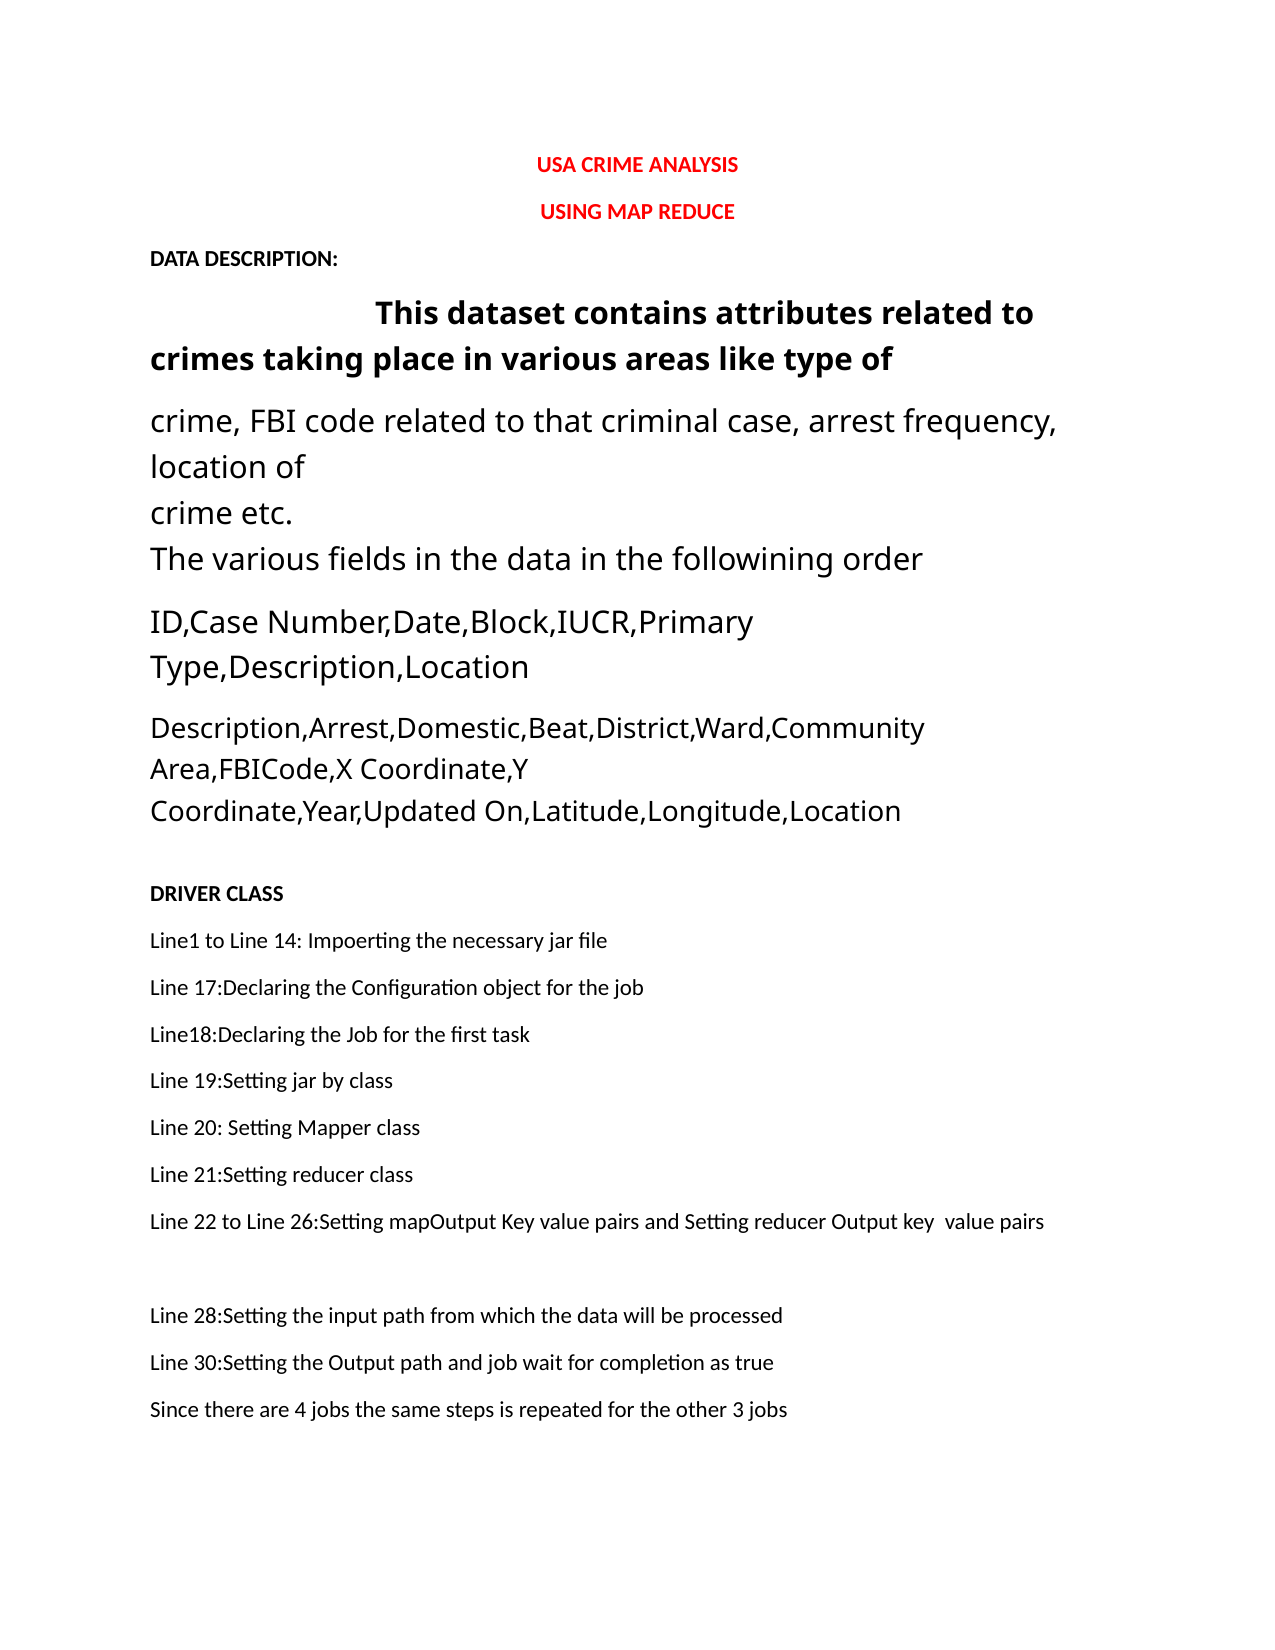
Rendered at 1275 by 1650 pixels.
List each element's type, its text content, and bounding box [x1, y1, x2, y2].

text Line 21:Setting reducer class [150, 1160, 1125, 1188]
text The various fields in the data in the followining order [150, 537, 1125, 579]
text DRIVER CLASS [150, 879, 1125, 907]
text crime etc. [150, 491, 1125, 534]
text USA CRIME ANALYSIS [150, 150, 1125, 178]
text ID,Case Number,Date,Block,IUCR,Primary Type,Description,Location [150, 599, 1125, 688]
text Description,Arrest,Domestic,Beat,District,Ward,Community [150, 708, 1125, 746]
text Line 28:Setting the input path from which the data will be processed [150, 1301, 1125, 1329]
text Line18:Declaring the Job for the first task [150, 1020, 1125, 1048]
text Coordinate,Year,Updated On,Latitude,Longitude,Location [150, 791, 1125, 829]
text Line 17:Declaring the Configuration object for the job [150, 973, 1125, 1001]
text Line 19:Setting jar by class [150, 1067, 1125, 1094]
text Area,FBICode,X Coordinate,Y [150, 749, 1125, 788]
text Line 20: Setting Mapper class [150, 1113, 1125, 1141]
text Line1 to Line 14: Impoerting the necessary jar file [150, 926, 1125, 954]
text crime, FBI code related to that criminal case, arrest frequency, location of [150, 399, 1125, 488]
text Line 30:Setting the Output path and job wait for completion as true [150, 1348, 1125, 1376]
text Line 22 to Line 26:Setting mapOutput Key value pairs and Setting reducer Output key value pairs [150, 1207, 1125, 1235]
text USING MAP REDUCE [150, 197, 1125, 225]
text This dataset contains attributes related to crimes taking place in various areas like type of [150, 291, 1125, 379]
text DATA DESCRIPTION: [150, 244, 1125, 272]
text Since there are 4 jobs the same steps is repeated for the other 3 jobs [150, 1395, 1125, 1423]
